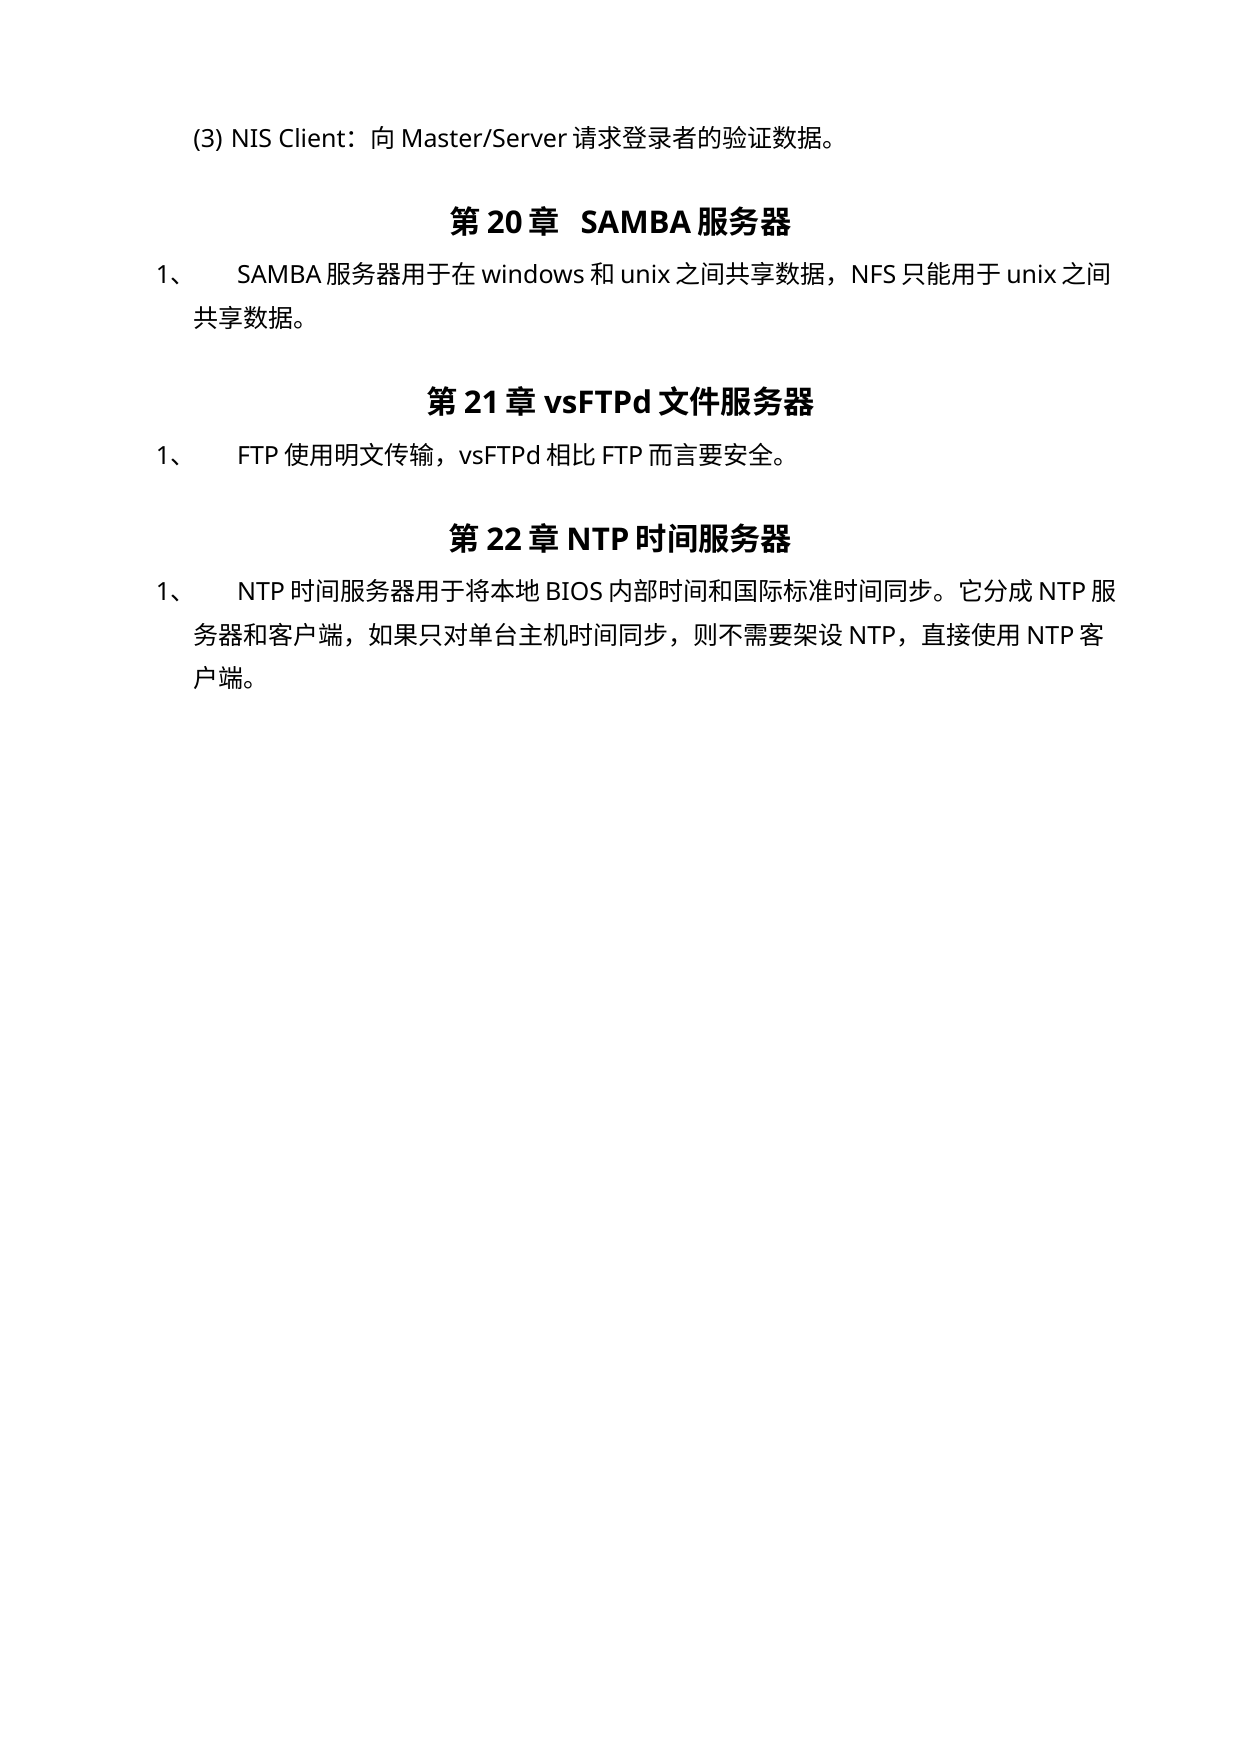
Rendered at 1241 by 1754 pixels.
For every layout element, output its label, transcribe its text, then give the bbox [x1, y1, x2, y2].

list NTP时间服务器用于将本地BIOS内部时间和国际标准时间同步。它分成NTP服务器和客户端，如果只对单台主机时间同步，则不需要架设NTP，直接使用NTP客户端。 [156, 572, 1122, 695]
subtitle 第21章 vsFTPd文件服务器 [118, 377, 1122, 423]
list NIS Client：向Master/Server请求登录者的验证数据。 [193, 118, 1122, 154]
subtitle 第22章 NTP时间服务器 [118, 514, 1122, 559]
list FTP使用明文传输，vsFTPd相比FTP而言要安全。 [156, 435, 1122, 471]
subtitle 第20章 SAMBA服务器 [118, 197, 1122, 242]
list SAMBA服务器用于在windows和unix之间共享数据，NFS只能用于unix之间共享数据。 [156, 255, 1122, 334]
